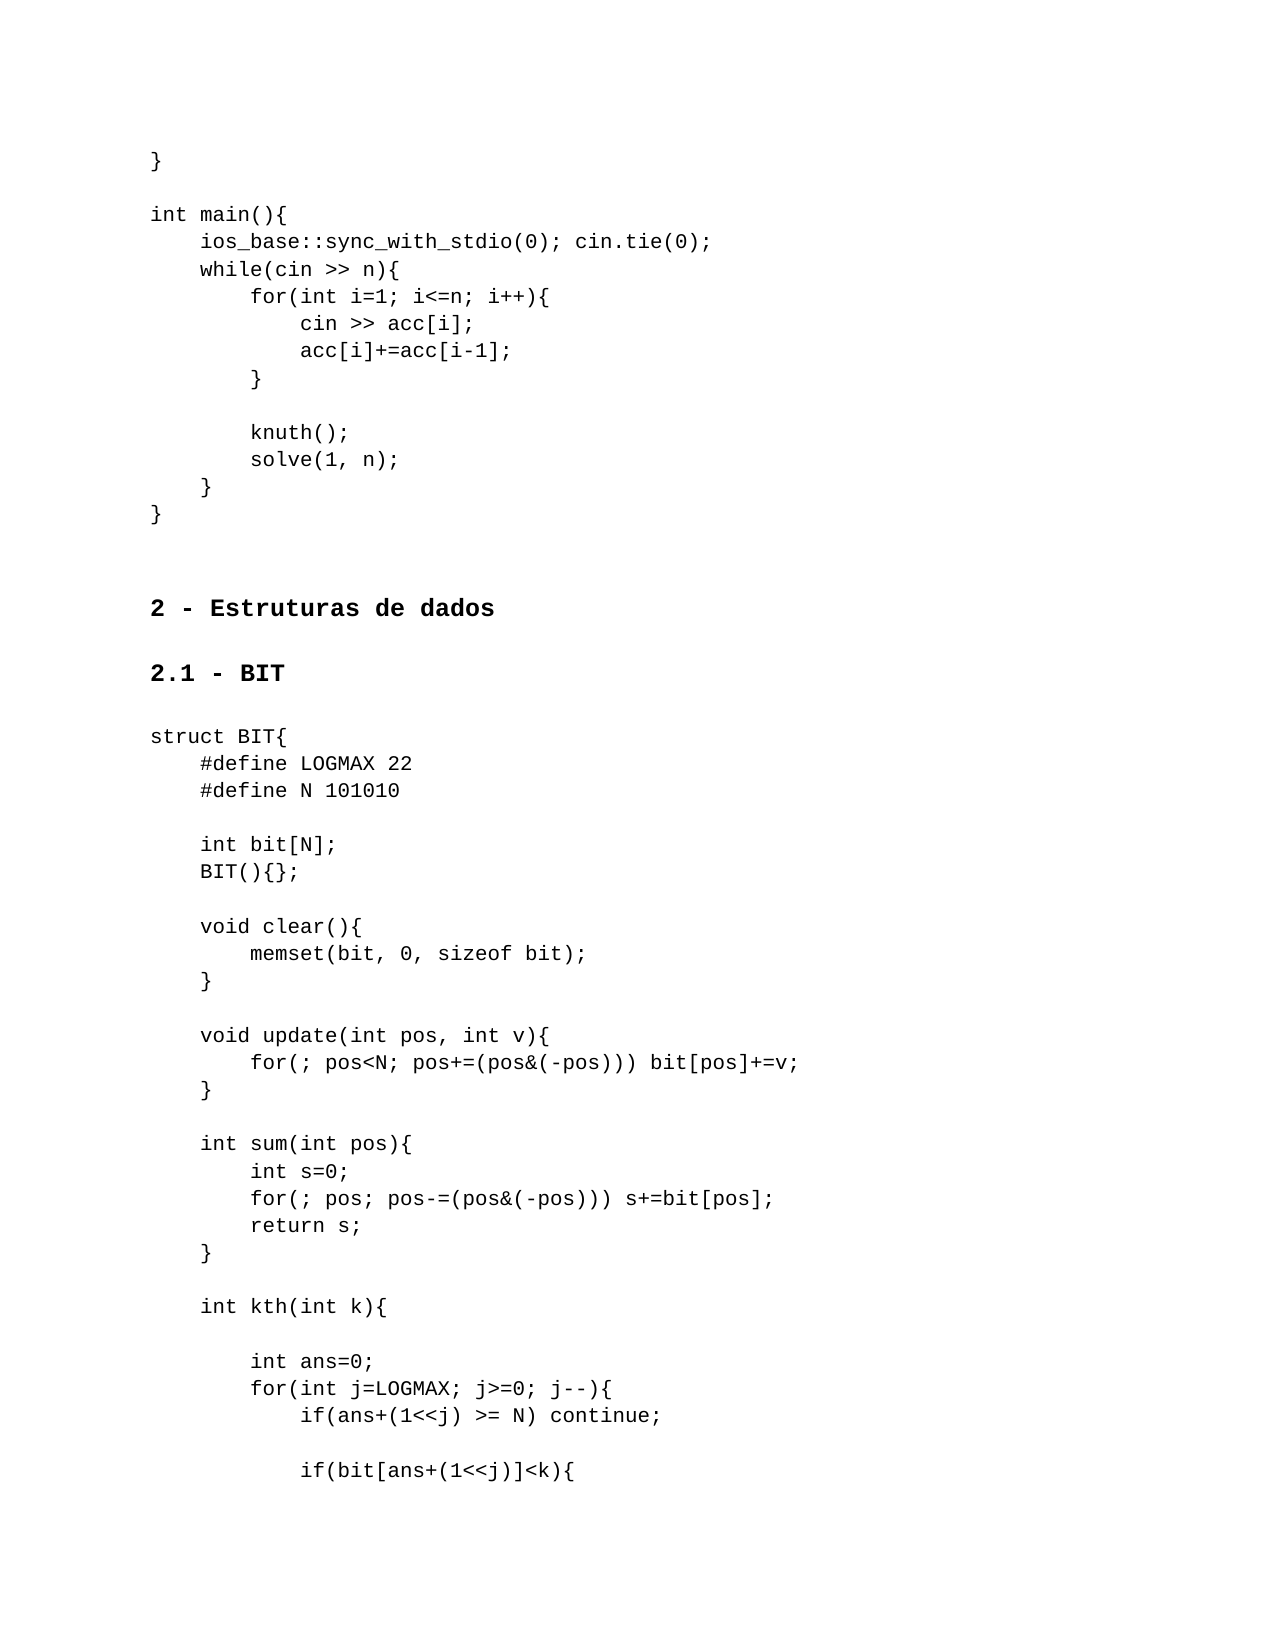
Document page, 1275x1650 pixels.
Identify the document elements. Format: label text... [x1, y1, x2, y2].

text struct BIT{ [150, 726, 1125, 749]
text BIT(){}; [150, 862, 1125, 885]
text for(int i=1; i<=n; i++){ [150, 286, 1125, 309]
text while(cin >> n){ [150, 259, 1125, 282]
text for(; pos; pos-=(pos&(-pos))) s+=bit[pos]; [150, 1188, 1125, 1211]
text } [150, 503, 1125, 527]
text return s; [150, 1215, 1125, 1239]
text 2 - Estruturas de dados [150, 596, 1125, 624]
text if(bit[ans+(1<<j)]<k){ [150, 1460, 1125, 1483]
text memset(bit, 0, sizeof bit); [150, 943, 1125, 967]
text #define N 101010 [150, 780, 1125, 804]
text 2.1 - BIT [150, 661, 1125, 689]
text acc[i]+=acc[i-1]; [150, 340, 1125, 364]
text int kth(int k){ [150, 1297, 1125, 1320]
text void clear(){ [150, 916, 1125, 939]
text } [150, 476, 1125, 500]
text for(; pos<N; pos+=(pos&(-pos))) bit[pos]+=v; [150, 1052, 1125, 1076]
text knuth(); [150, 422, 1125, 446]
text void update(int pos, int v){ [150, 1025, 1125, 1048]
text cin >> acc[i]; [150, 313, 1125, 337]
text } [150, 367, 1125, 391]
text } [150, 1079, 1125, 1103]
text if(ans+(1<<j) >= N) continue; [150, 1405, 1125, 1429]
text int bit[N]; [150, 834, 1125, 858]
text int sum(int pos){ [150, 1133, 1125, 1157]
text int ans=0; [150, 1351, 1125, 1374]
text } [150, 150, 1125, 174]
text } [150, 970, 1125, 994]
text #define LOGMAX 22 [150, 753, 1125, 776]
text solve(1, n); [150, 449, 1125, 473]
text int main(){ [150, 204, 1125, 228]
text int s=0; [150, 1161, 1125, 1184]
text } [150, 1242, 1125, 1266]
text ios_base::sync_with_stdio(0); cin.tie(0); [150, 232, 1125, 255]
text for(int j=LOGMAX; j>=0; j--){ [150, 1378, 1125, 1402]
